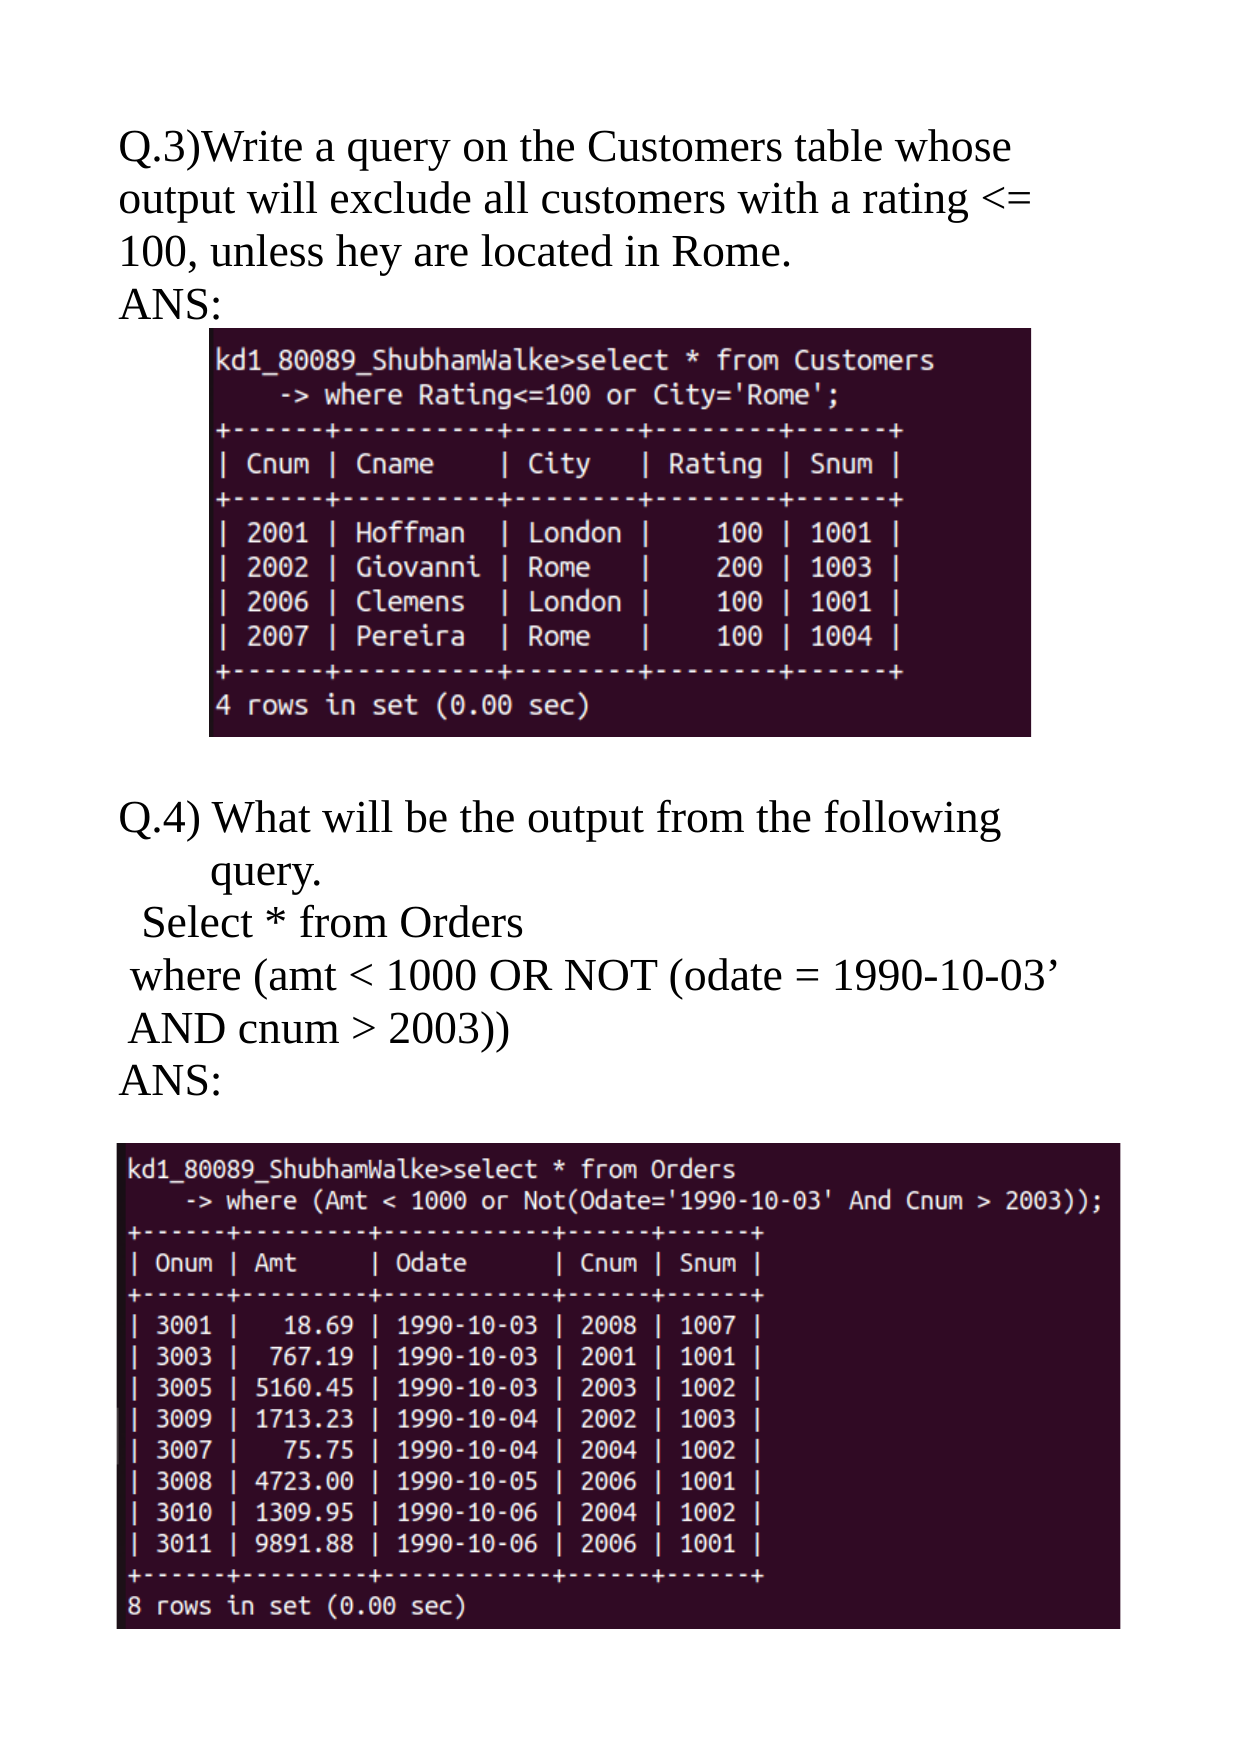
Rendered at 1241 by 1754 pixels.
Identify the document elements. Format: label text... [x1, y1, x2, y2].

text query. [118, 842, 1122, 895]
text Select * from Orders [118, 895, 1122, 948]
text Q.4) What will be the output from the following [118, 789, 1122, 842]
text Q.3)Write a query on the Customers table whose output will exclude all customers with a rating <= 100, unless hey are located in Rome. [118, 118, 1122, 276]
text ANS: [118, 276, 1122, 329]
picture [116, 1143, 1121, 1629]
text where (amt < 1000 OR NOT (odate = 1990-10-03’ [118, 948, 1122, 1000]
picture [209, 328, 1032, 737]
text ANS: [118, 1053, 1122, 1106]
text AND cnum > 2003)) [118, 1000, 1122, 1053]
